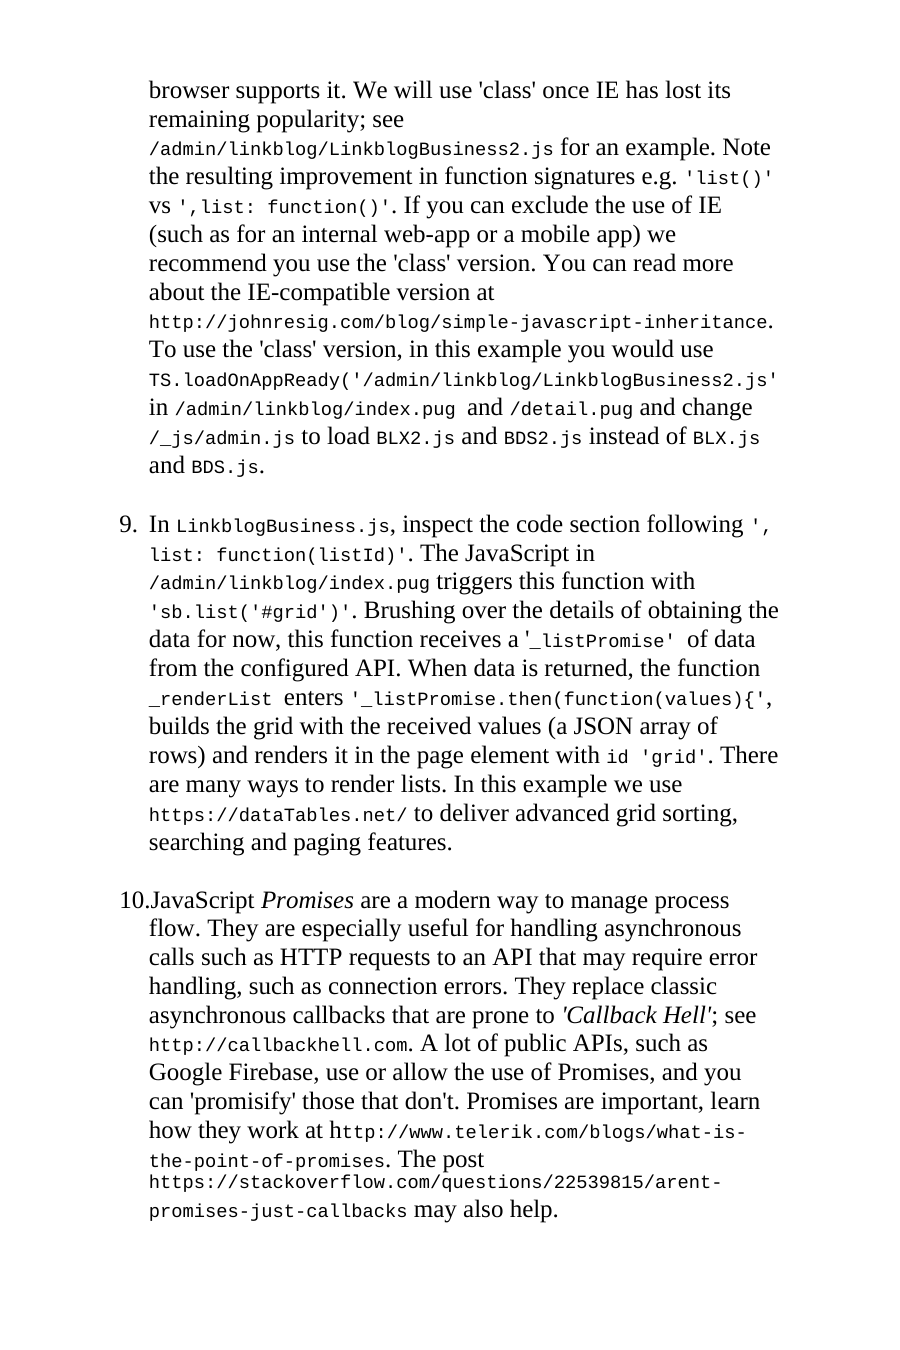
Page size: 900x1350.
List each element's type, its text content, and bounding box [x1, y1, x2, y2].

list browser supports it. We will use 'class' once IE has lost its remaining popularity; see /admin/linkblog/LinkblogBusiness2.js for an example. Note the resulting improvement in function signatures e.g. 'list()' vs ',list: function()'. If you can exclude the use of IE (such as for an internal web-app or a mobile app) we recommend you use the 'class' version. You can read more about the IE-compatible version at http://johnresig.com/blog/simple-javascript-inheritance. To use the 'class' version, in this example you would use TS.loadOnAppReady('/admin/linkblog/LinkblogBusiness2.js' in /admin/linkblog/index.pug and /detail.pug and change /_js/admin.js to load BLX2.js and BDS2.js instead of BLX.js and BDS.js. [119, 75, 780, 479]
list In LinkblogBusiness.js, inspect the code section following ', list: function(listId)'. The JavaScript in /admin/linkblog/index.pug triggers this function with 'sb.list('#grid')'. Brushing over the details of obtaining the data for now, this function receives a '_listPromise' of data from the configured API. When data is returned, the function _renderList enters '_listPromise.then(function(values){', builds the grid with the received values (a JSON array of rows) and renders it in the page element with id 'grid'. There are many ways to render lists. In this example we use https://dataTables.net/ to deliver advanced grid sorting, searching and paging features. [119, 509, 780, 855]
list JavaScript Promises are a modern way to manage process flow. They are especially useful for handling asynchronous calls such as HTTP requests to an API that may require error handling, such as connection errors. They replace classic asynchronous callbacks that are prone to 'Callback Hell'; see http://callbackhell.com. A lot of public APIs, such as Google Firebase, use or allow the use of Promises, and you can 'promisify' those that don't. Promises are important, learn how they work at http://www.telerik.com/blogs/what-is-the-point-of-promises. The post https://stackoverflow.com/questions/22539815/arent-promises-just-callbacks may also help. [119, 885, 780, 1223]
